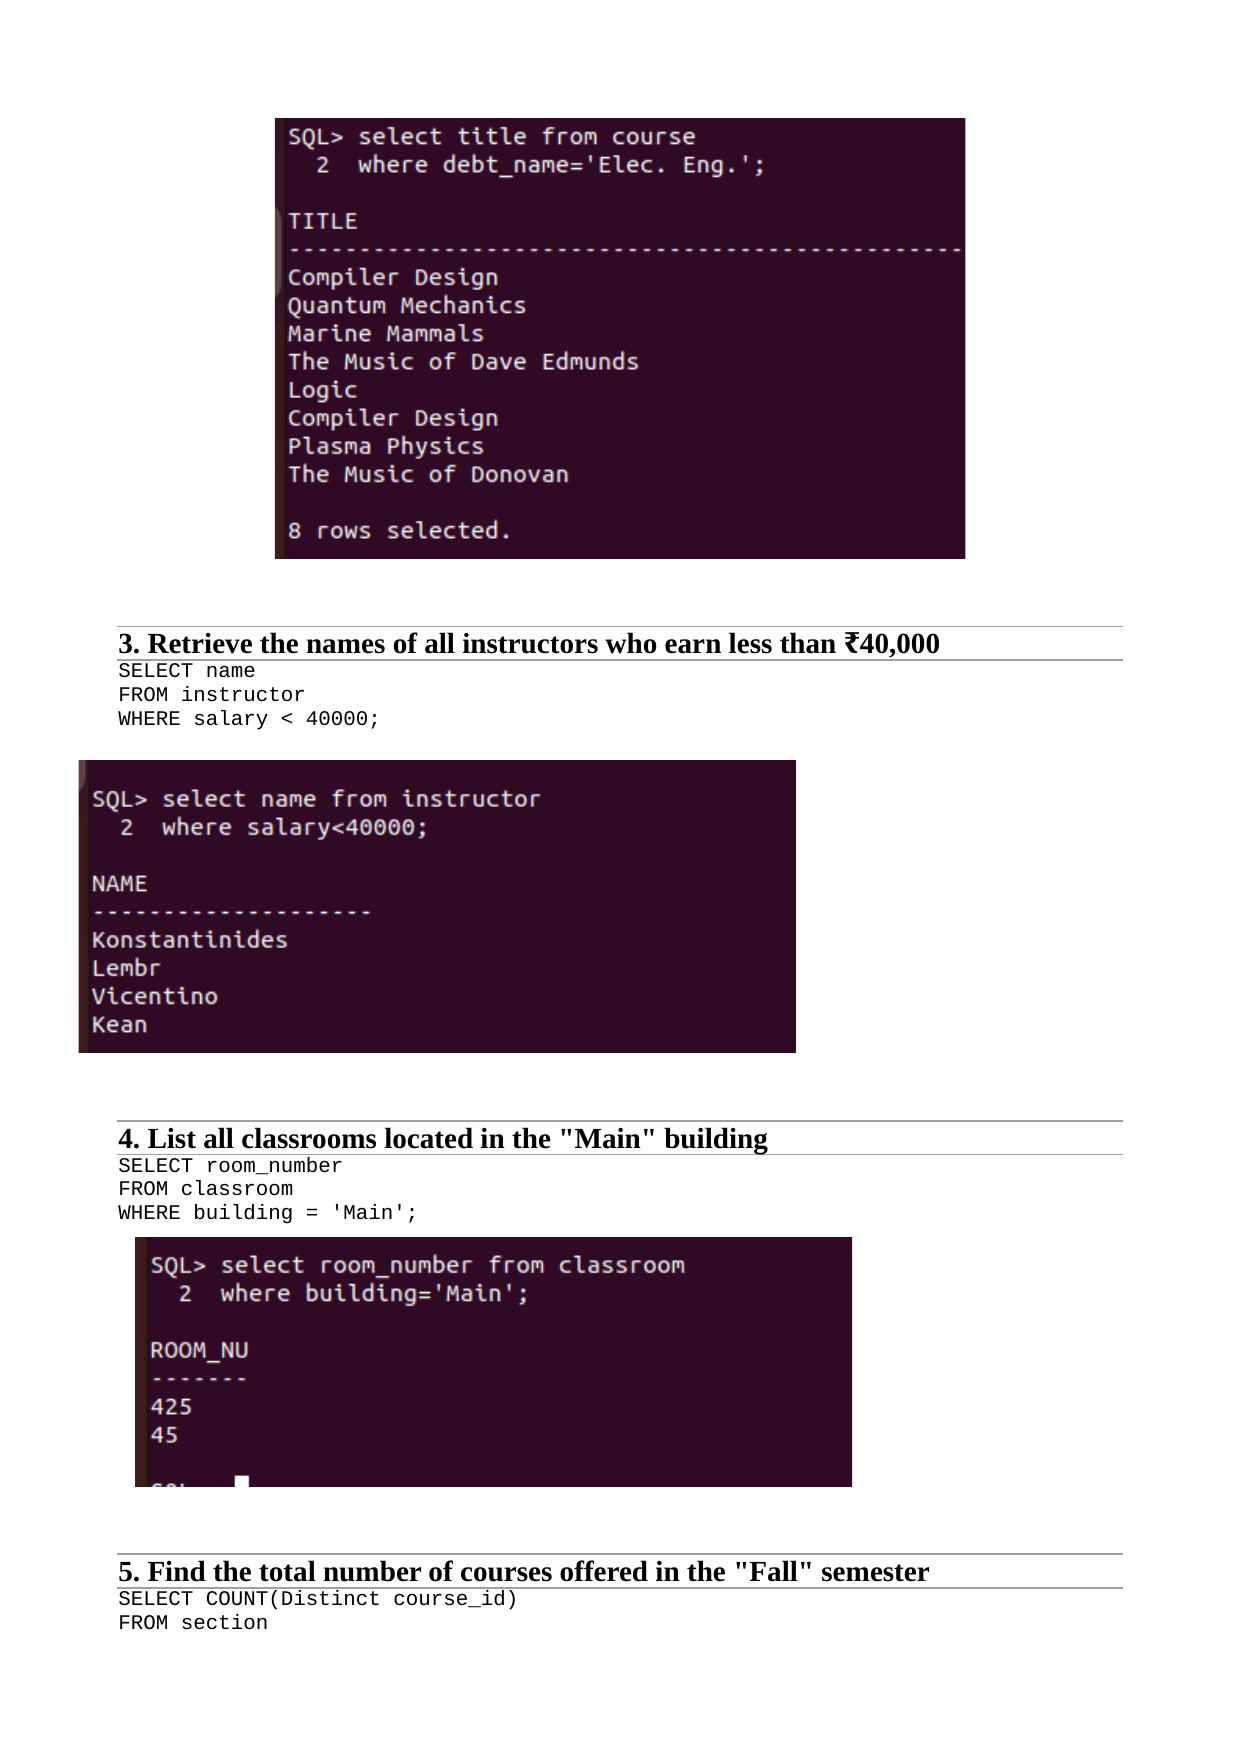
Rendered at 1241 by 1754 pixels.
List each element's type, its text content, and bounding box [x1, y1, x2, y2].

text WHERE building = 'Main'; [118, 1202, 1122, 1226]
text SELECT room_number [118, 1155, 1122, 1178]
subtitle 4. List all classrooms located in the "Main" building [118, 1122, 1122, 1154]
text SELECT name [118, 661, 1122, 684]
text SELECT COUNT(Distinct course_id) [118, 1589, 1122, 1612]
subtitle 5. Find the total number of courses offered in the "Fall" semester [118, 1555, 1122, 1587]
text FROM classroom [118, 1178, 1122, 1202]
text FROM section [118, 1612, 1122, 1635]
text FROM instructor [118, 684, 1122, 708]
text WHERE salary < 40000; [118, 708, 1122, 731]
subtitle 3. Retrieve the names of all instructors who earn less than ₹40,000 [118, 627, 1122, 659]
